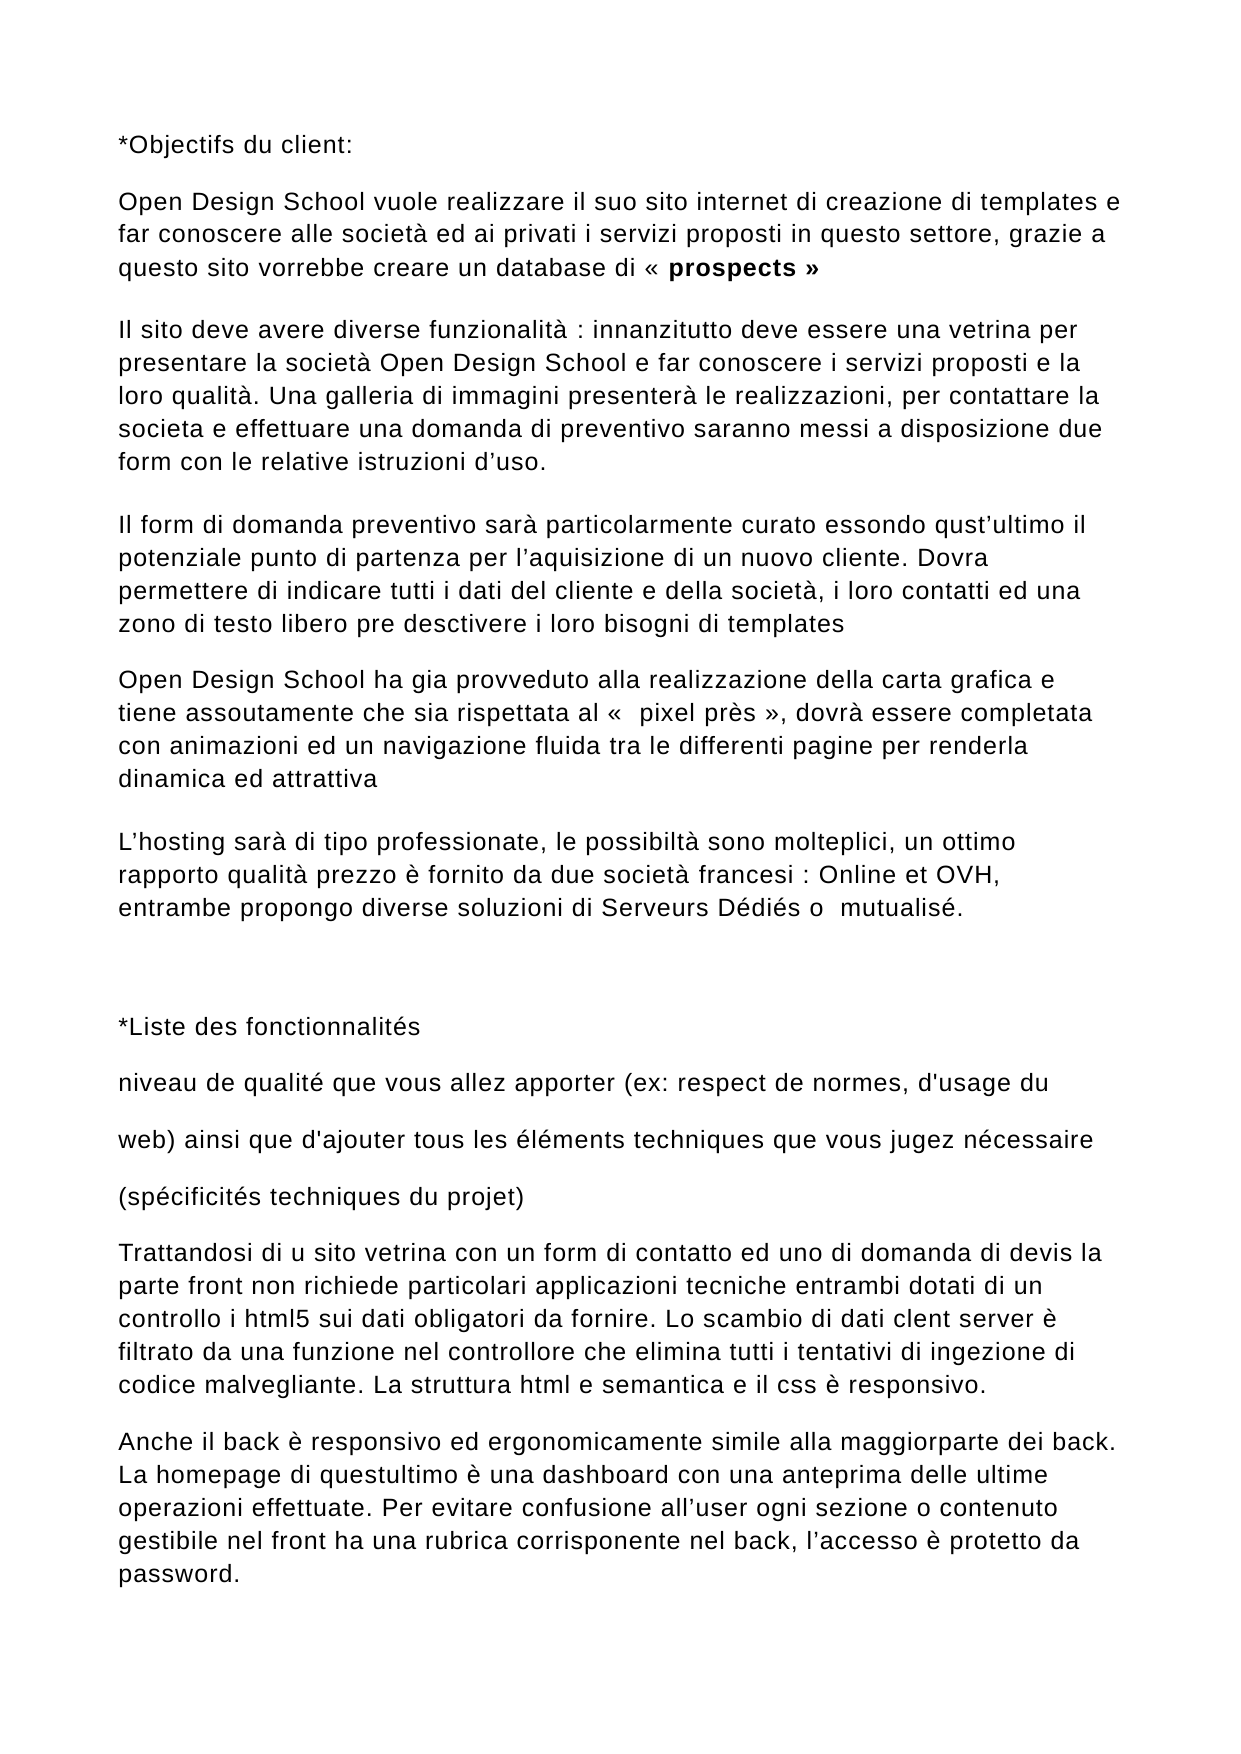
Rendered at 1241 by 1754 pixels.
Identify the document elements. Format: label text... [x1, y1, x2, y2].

text Trattandosi di u sito vetrina con un form di contatto ed uno di domanda di devis la parte front non richiede particolari applicazioni tecniche entrambi dotati di un controllo i html5 sui dati obligatori da fornire. Lo scambio di dati clent server è filtrato da una funzione nel controllore che elimina tutti i tentativi di ingezione di codice malvegliante. La struttura html e semantica e il css è responsivo. [118, 1238, 1122, 1399]
text Open Design School ha gia provveduto alla realizzazione della carta grafica e tiene assoutamente che sia rispettata al « pixel près », dovrà essere completata con animazioni ed un navigazione fluida tra le differenti pagine per renderla dinamica ed attrattiva [118, 665, 1122, 793]
text (spécificités techniques du projet) [118, 1182, 1122, 1210]
text *Objectifs du client: [118, 130, 1122, 159]
text Open Design School vuole realizzare il suo sito internet di creazione di templates e far conoscere alle società ed ai privati i servizi proposti in questo settore, grazie a questo sito vorrebbe creare un database di « prospects » [118, 186, 1122, 281]
text *Liste des fonctionnalités [118, 1012, 1122, 1041]
text Il sito deve avere diverse funzionalità : innanzitutto deve essere una vetrina per presentare la società Open Design School e far conoscere i servizi proposti e la loro qualità. Una galleria di immagini presenterà le realizzazioni, per contattare la societa e effettuare una domanda di preventivo saranno messi a disposizione due form con le relative istruzioni d’uso. [118, 315, 1122, 476]
text web) ainsi que d'ajouter tous les éléments techniques que vous jugez nécessaire [118, 1125, 1122, 1154]
text Anche il back è responsivo ed ergonomicamente simile alla maggiorparte dei back. La homepage di questultimo è una dashboard con una anteprima delle ultime operazioni effettuate. Per evitare confusione all’user ogni sezione o contenuto gestibile nel front ha una rubrica corrisponente nel back, l’accesso è protetto da password. [118, 1427, 1122, 1588]
text L’hosting sarà di tipo professionate, le possibiltà sono molteplici, un ottimo rapporto qualità prezzo è fornito da due società francesi : Online et OVH, entrambe propongo diverse soluzioni di Serveurs Dédiés o mutualisé. [118, 827, 1122, 922]
text niveau de qualité que vous allez apporter (ex: respect de normes, d'usage du [118, 1068, 1122, 1097]
text Il form di domanda preventivo sarà particolarmente curato essondo qust’ultimo il potenziale punto di partenza per l’aquisizione di un nuovo cliente. Dovra permettere di indicare tutti i dati del cliente e della società, i loro contatti ed una zono di testo libero pre desctivere i loro bisogni di templates [118, 509, 1122, 637]
